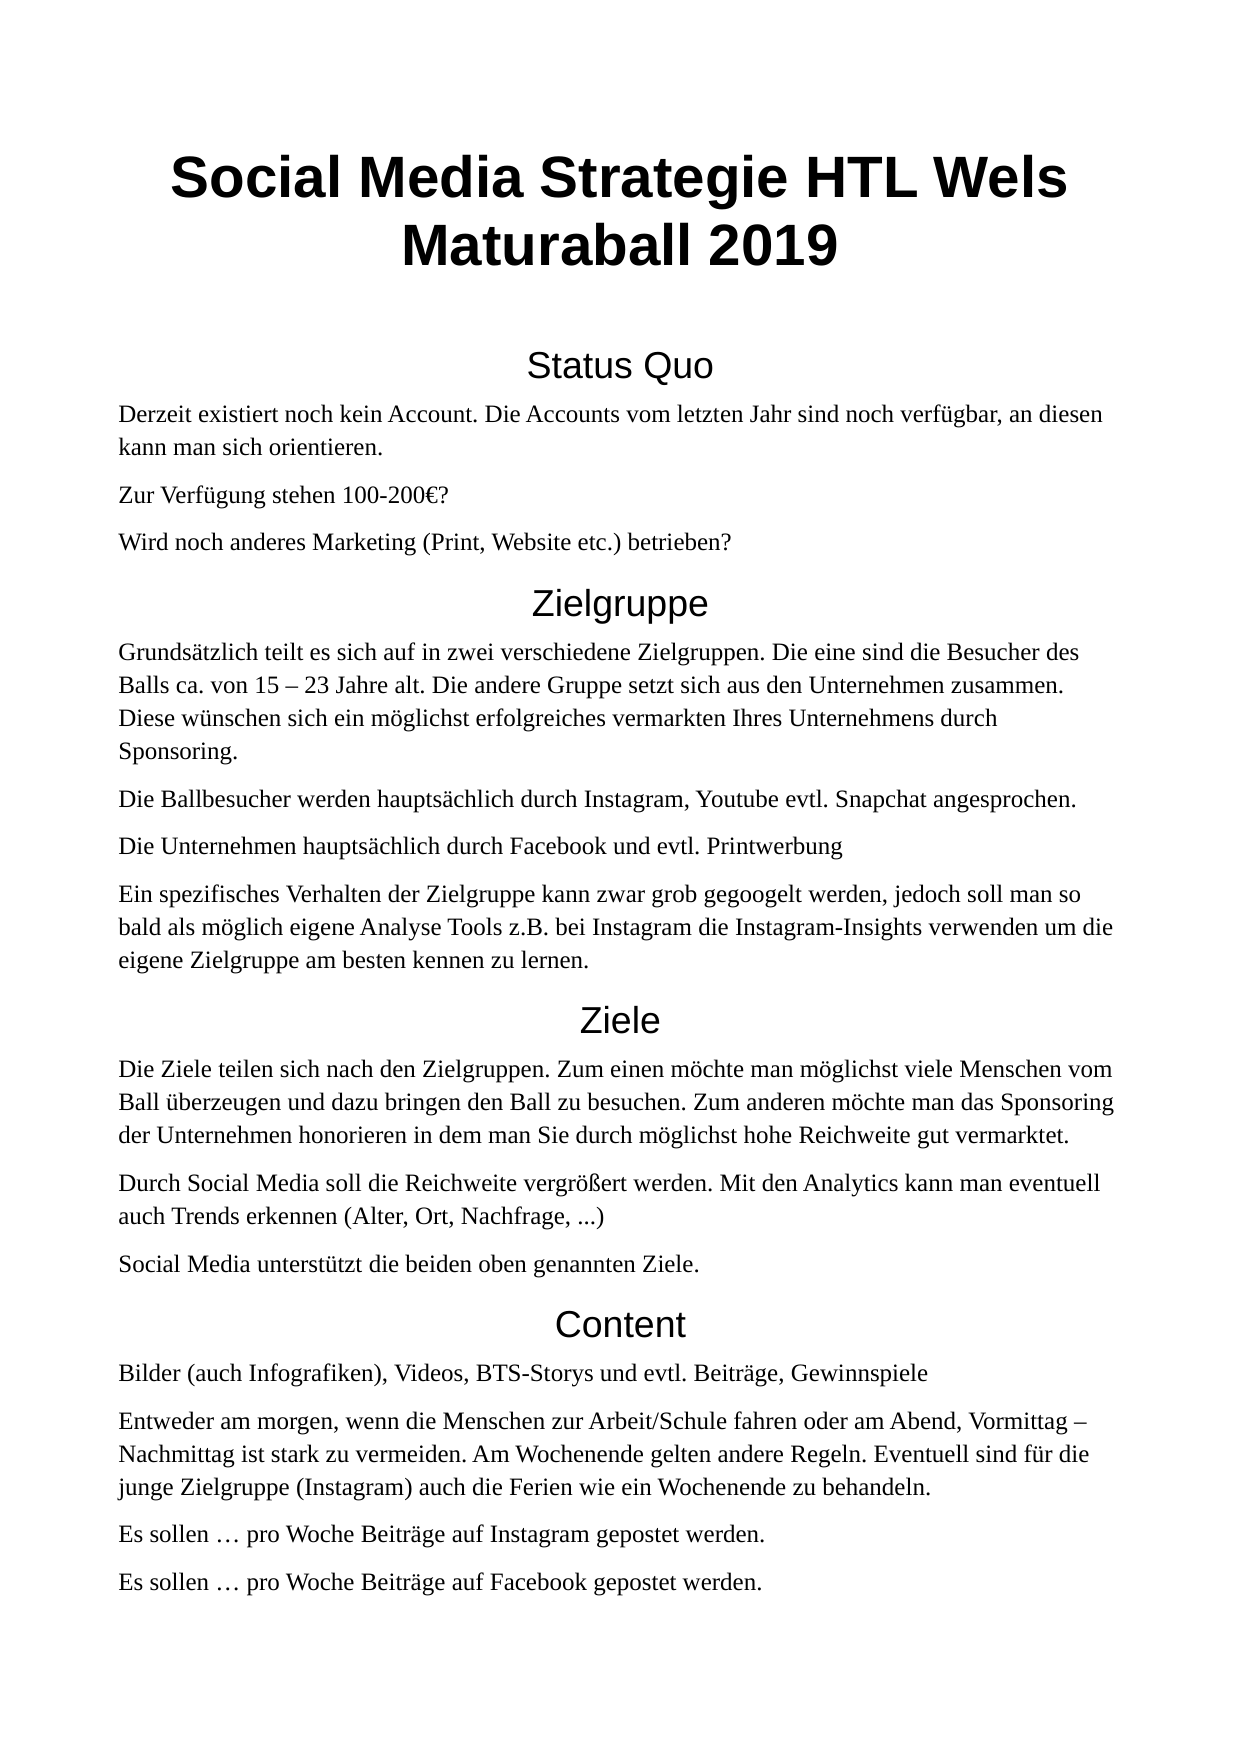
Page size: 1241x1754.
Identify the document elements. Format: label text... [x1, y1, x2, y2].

text Derzeit existiert noch kein Account. Die Accounts vom letzten Jahr sind noch verfügbar, an diesen kann man sich orientieren. [118, 399, 1122, 461]
text Es sollen … pro Woche Beiträge auf Instagram gepostet werden. [118, 1519, 1122, 1548]
text Ein spezifisches Verhalten der Zielgruppe kann zwar grob gegoogelt werden, jedoch soll man so bald als möglich eigene Analyse Tools z.B. bei Instagram die Instagram-Insights verwenden um die eigene Zielgruppe am besten kennen zu lernen. [118, 879, 1122, 974]
text Grundsätzlich teilt es sich auf in zwei verschiedene Zielgruppen. Die eine sind die Besucher des Balls ca. von 15 – 23 Jahre alt. Die andere Gruppe setzt sich aus den Unternehmen zusammen. Diese wünschen sich ein möglichst erfolgreiches vermarkten Ihres Unternehmens durch Sponsoring. [118, 637, 1122, 765]
title Social Media Strategie HTL Wels Maturaball 2019 [118, 143, 1122, 277]
text Wird noch anderes Marketing (Print, Website etc.) betrieben? [118, 527, 1122, 556]
text Die Ballbesucher werden hauptsächlich durch Instagram, Youtube evtl. Snapchat angesprochen. [118, 784, 1122, 812]
text Social Media unterstützt die beiden oben genannten Ziele. [118, 1249, 1122, 1277]
subtitle Zielgruppe [118, 581, 1122, 624]
text Durch Social Media soll die Reichweite vergrößert werden. Mit den Analytics kann man eventuell auch Trends erkennen (Alter, Ort, Nachfrage, ...) [118, 1168, 1122, 1230]
text Zur Verfügung stehen 100-200€? [118, 480, 1122, 509]
text Bilder (auch Infografiken), Videos, BTS-Storys und evtl. Beiträge, Gewinnspiele [118, 1358, 1122, 1387]
subtitle Status Quo [118, 344, 1122, 387]
subtitle Ziele [118, 999, 1122, 1042]
text Entweder am morgen, wenn die Menschen zur Arbeit/Schule fahren oder am Abend, Vormittag – Nachmittag ist stark zu vermeiden. Am Wochenende gelten andere Regeln. Eventuell sind für die junge Zielgruppe (Instagram) auch die Ferien wie ein Wochenende zu behandeln. [118, 1406, 1122, 1501]
text Die Ziele teilen sich nach den Zielgruppen. Zum einen möchte man möglichst viele Menschen vom Ball überzeugen und dazu bringen den Ball zu besuchen. Zum anderen möchte man das Sponsoring der Unternehmen honorieren in dem man Sie durch möglichst hohe Reichweite gut vermarktet. [118, 1054, 1122, 1149]
subtitle Content [118, 1302, 1122, 1346]
text Die Unternehmen hauptsächlich durch Facebook und evtl. Printwerbung [118, 831, 1122, 860]
text Es sollen … pro Woche Beiträge auf Facebook gepostet werden. [118, 1567, 1122, 1596]
